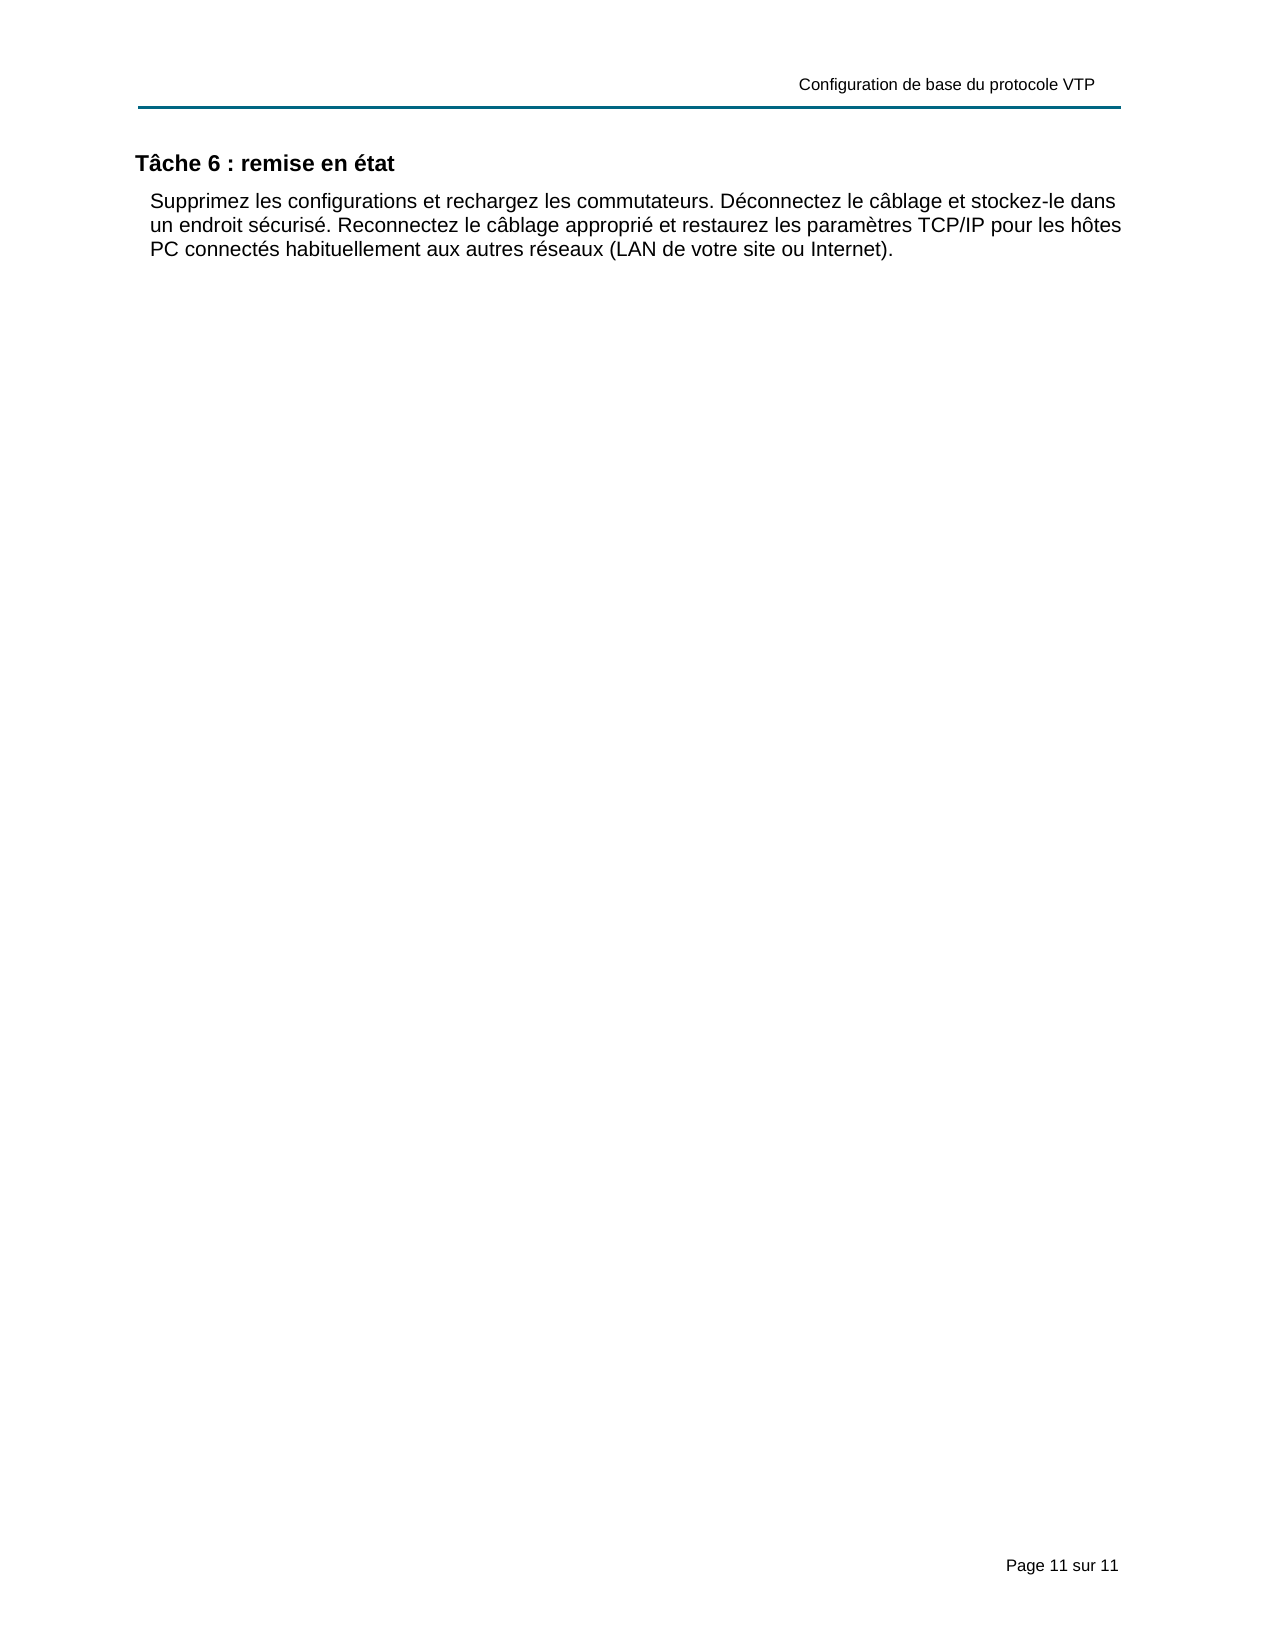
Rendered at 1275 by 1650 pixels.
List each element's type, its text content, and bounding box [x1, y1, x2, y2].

text Tâche 6 : remise en état [135, 150, 1125, 176]
text Supprimez les configurations et rechargez les commutateurs. Déconnectez le câblage et stockez-le dans un endroit sécurisé. Reconnectez le câblage approprié et restaurez les paramètres TCP/IP pour les hôtes PC connectés habituellement aux autres réseaux (LAN de votre site ou Internet). [150, 189, 1125, 261]
